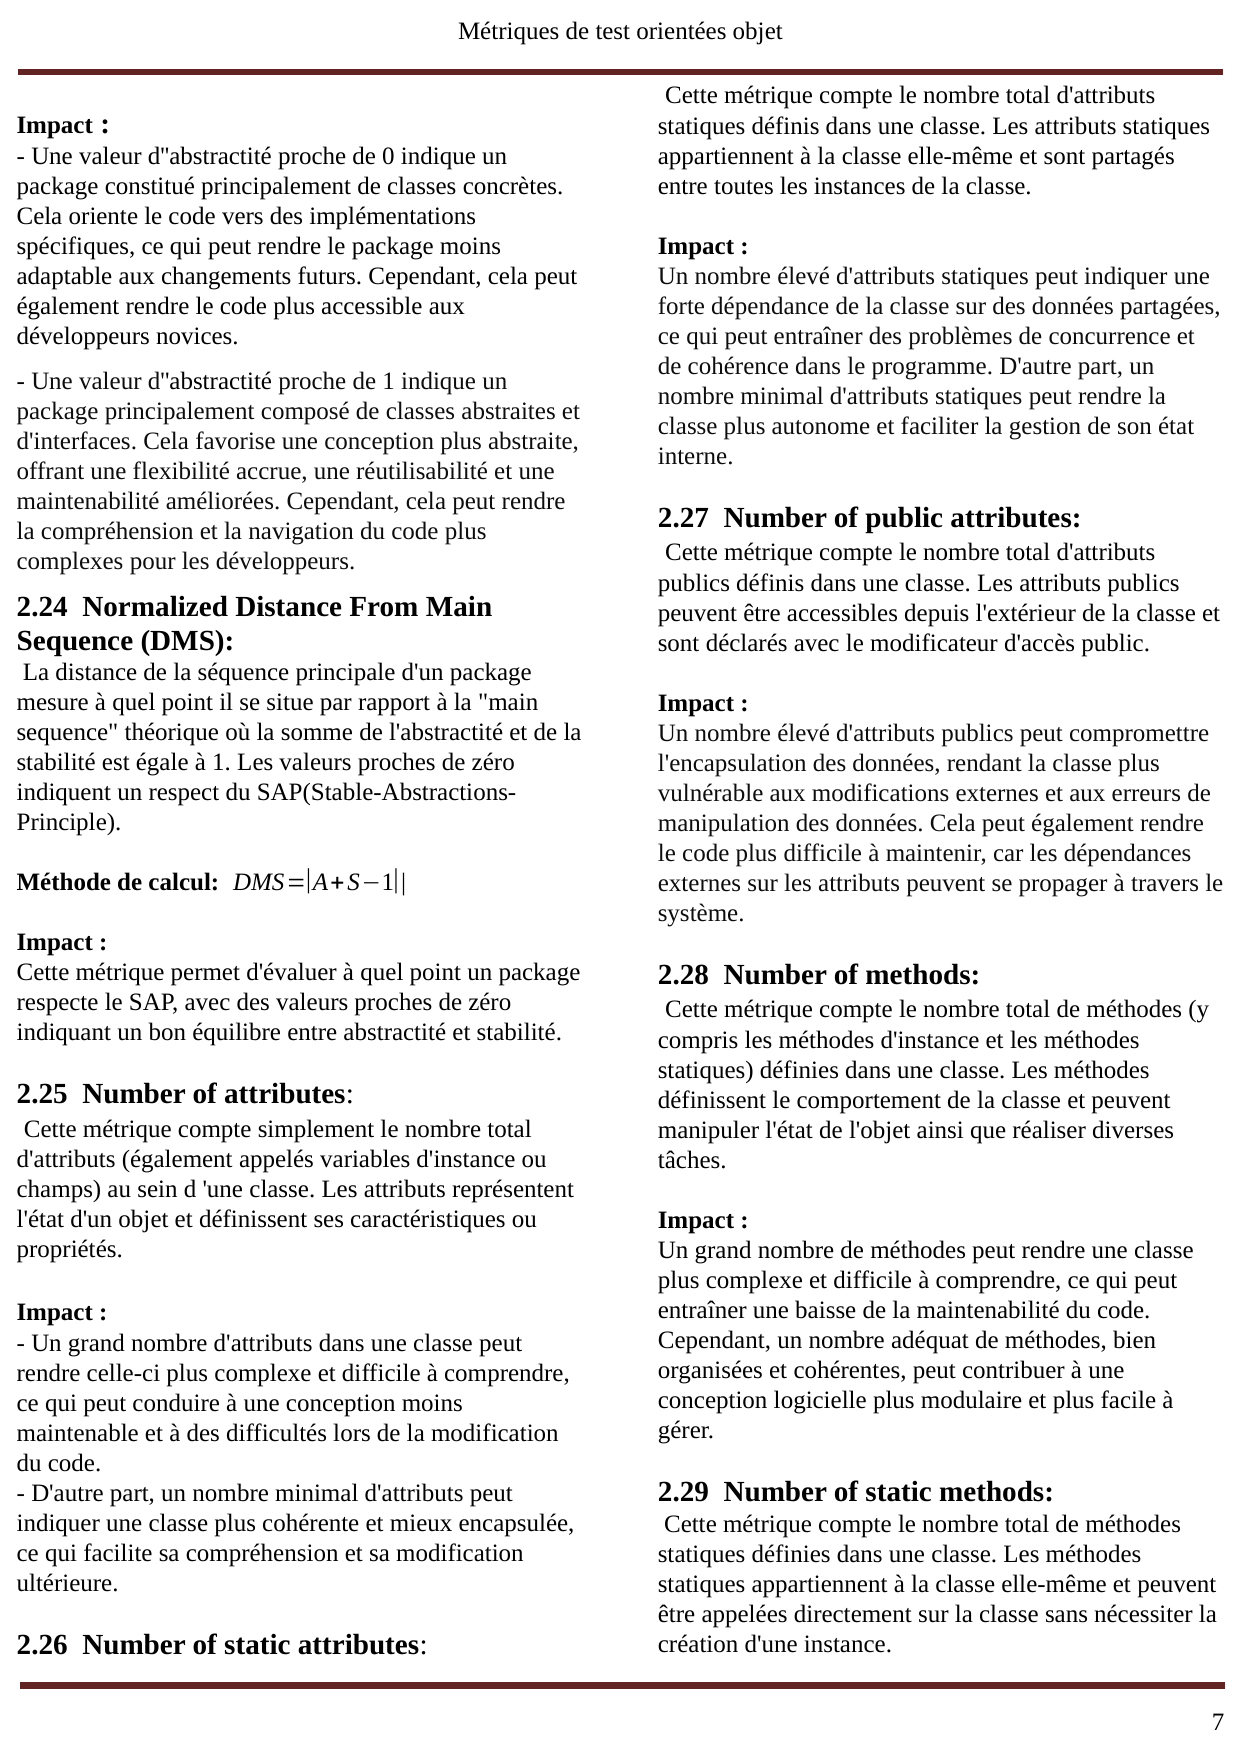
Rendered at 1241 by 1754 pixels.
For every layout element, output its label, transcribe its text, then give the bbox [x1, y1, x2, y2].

list Cette métrique compte le nombre total d'attributs statiques définis dans une classe. Les attributs statiques appartiennent à la classe elle-même et sont partagés entre toutes les instances de la classe. [658, 76, 1224, 200]
list Number of static methods: [658, 1474, 1224, 1508]
text Impact : [658, 687, 1224, 717]
list - Une valeur d''abstractité proche de 1 indique un package principalement composé de classes abstraites et d'interfaces. Cela favorise une conception plus abstraite, offrant une flexibilité accrue, une réutilisabilité et une maintenabilité améliorées. Cependant, cela peut rendre la compréhension et la navigation du code plus complexes pour les développeurs. [16, 364, 583, 574]
list Cette métrique compte le nombre total d'attributs publics définis dans une classe. Les attributs publics peuvent être accessibles depuis l'extérieur de la classe et sont déclarés avec le modificateur d'accès public. [658, 533, 1224, 657]
list Impact : [16, 106, 583, 140]
list Impact : [16, 1293, 583, 1327]
list Cette métrique compte le nombre total de méthodes (y compris les méthodes d'instance et les méthodes statiques) définies dans une classe. Les méthodes définissent le comportement de la classe et peuvent manipuler l'état de l'objet ainsi que réaliser diverses tâches. [658, 991, 1224, 1174]
list Méthode de calcul: | [16, 866, 583, 896]
text Impact : [658, 1204, 1224, 1234]
list - Un grand nombre d'attributs dans une classe peut rendre celle-ci plus complexe et difficile à comprendre, ce qui peut conduire à une conception moins maintenable et à des difficultés lors de la modification du code. [16, 1327, 583, 1477]
list Number of static attributes: [16, 1627, 583, 1660]
list Number of public attributes: [658, 500, 1224, 533]
list Impact : [16, 926, 583, 956]
list Cette métrique compte le nombre total de méthodes statiques définies dans une classe. Les méthodes statiques appartiennent à la classe elle-même et peuvent être appelées directement sur la classe sans nécessiter la création d'une instance. [658, 1508, 1224, 1658]
list La distance de la séquence principale d'un package mesure à quel point il se situe par rapport à la "main sequence" théorique où la somme de l'abstractité et de la stabilité est égale à 1. Les valeurs proches de zéro indiquent un respect du SAP(Stable-Abstractions-Principle). [16, 656, 583, 836]
text Un grand nombre de méthodes peut rendre une classe plus complexe et difficile à comprendre, ce qui peut entraîner une baisse de la maintenabilité du code. Cependant, un nombre adéquat de méthodes, bien organisées et cohérentes, peut contribuer à une conception logicielle plus modulaire et plus facile à gérer. [658, 1234, 1224, 1444]
text Un nombre élevé d'attributs publics peut compromettre l'encapsulation des données, rendant la classe plus vulnérable aux modifications externes et aux erreurs de manipulation des données. Cela peut également rendre le code plus difficile à maintenir, car les dépendances externes sur les attributs peuvent se propager à travers le système. [658, 717, 1224, 927]
list Number of attributes: [16, 1076, 583, 1110]
text Un nombre élevé d'attributs statiques peut indiquer une forte dépendance de la classe sur des données partagées, ce qui peut entraîner des problèmes de concurrence et de cohérence dans le programme. D'autre part, un nombre minimal d'attributs statiques peut rendre la classe plus autonome et faciliter la gestion de son état interne. [658, 260, 1224, 470]
list Cette métrique permet d'évaluer à quel point un package respecte le SAP, avec des valeurs proches de zéro indiquant un bon équilibre entre abstractité et stabilité. [16, 956, 583, 1046]
text Impact : [658, 230, 1224, 260]
list Normalized Distance From Main Sequence (DMS): [16, 589, 583, 656]
list Cette métrique compte simplement le nombre total d'attributs (également appelés variables d'instance ou champs) au sein d 'une classe. Les attributs représentent l'état d'un objet et définissent ses caractéristiques ou propriétés. [16, 1110, 583, 1263]
list - Une valeur d''abstractité proche de 0 indique un package constitué principalement de classes concrètes. Cela oriente le code vers des implémentations spécifiques, ce qui peut rendre le package moins adaptable aux changements futurs. Cependant, cela peut également rendre le code plus accessible aux développeurs novices. [16, 140, 583, 350]
list - D'autre part, un nombre minimal d'attributs peut indiquer une classe plus cohérente et mieux encapsulée, ce qui facilite sa compréhension et sa modification ultérieure. [16, 1477, 583, 1597]
list Number of methods: [658, 957, 1224, 991]
